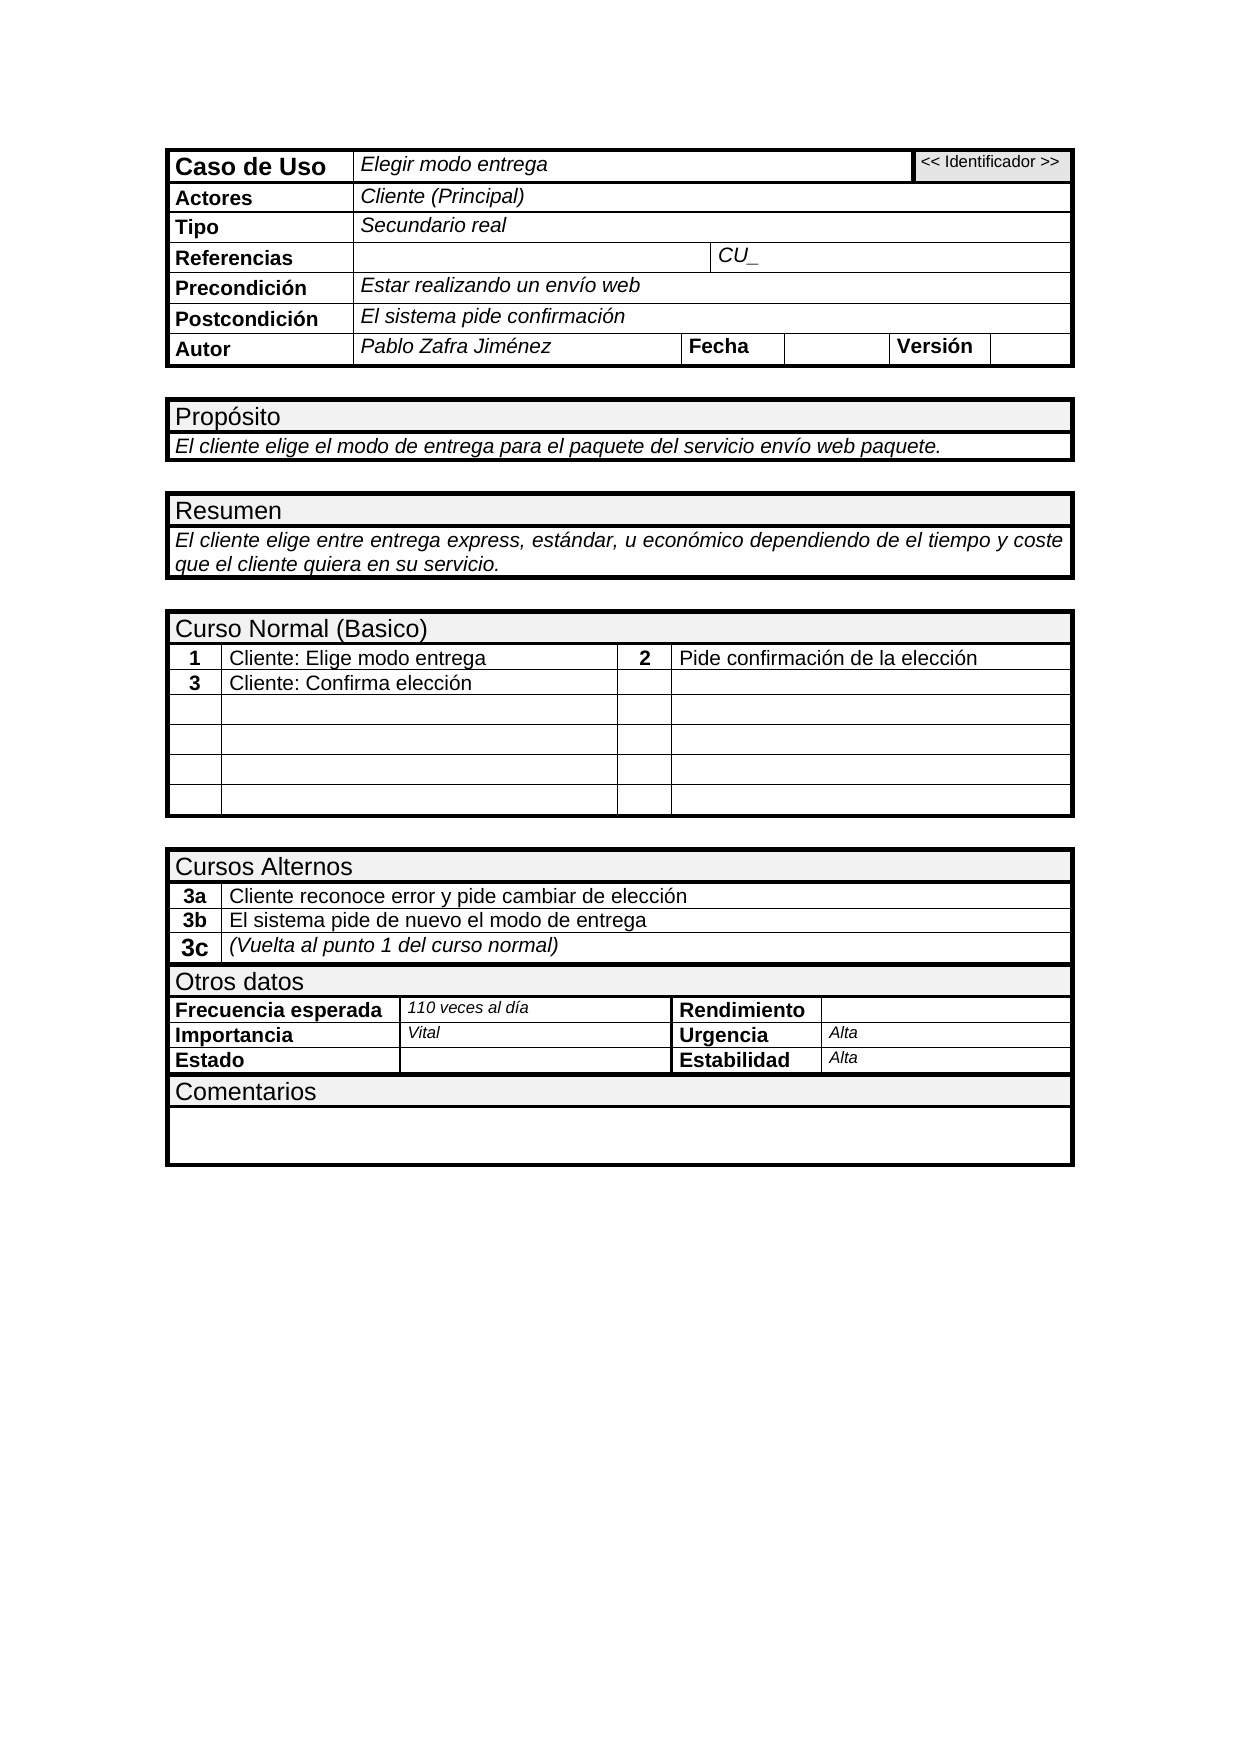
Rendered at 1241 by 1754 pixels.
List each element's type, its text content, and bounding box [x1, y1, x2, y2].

table_header Elegir modo entrega [354, 152, 911, 181]
table_cell Estado [170, 1048, 399, 1072]
table_cell [170, 725, 221, 754]
table_cell Cliente reconoce error y pide cambiar de elección [222, 884, 1070, 907]
table_cell 2 [618, 645, 671, 669]
table_cell El sistema pide confirmación [354, 304, 1070, 333]
table_cell [822, 998, 1070, 1022]
table_header Curso Normal (Basico) [170, 614, 1070, 642]
table_cell Frecuencia esperada [170, 998, 399, 1022]
table_cell [618, 785, 671, 813]
table_cell Alta [822, 1023, 1070, 1047]
table_cell Postcondición [170, 304, 353, 333]
table_cell El cliente elige entre entrega express, estándar, u económico dependiendo de el tiempo y coste que el cliente quiera en su servicio. [170, 528, 1070, 575]
table_cell Rendimiento [673, 998, 821, 1022]
table_cell Comentarios [170, 1077, 1070, 1105]
table_cell Actores [170, 184, 353, 211]
table_cell [170, 695, 221, 724]
table_cell [785, 334, 889, 363]
table_cell El cliente elige el modo de entrega para el paquete del servicio envío web paquete. [170, 434, 1070, 457]
table_header Resumen [170, 496, 1070, 524]
table_header << Identificador >> [916, 152, 1070, 181]
table_cell [672, 695, 1070, 724]
table_cell [672, 725, 1070, 754]
table_cell Cliente: Elige modo entrega [222, 645, 617, 669]
table_cell [618, 755, 671, 784]
table_cell CU_ [711, 243, 1070, 272]
table_cell Versión [890, 334, 990, 363]
table_cell [222, 755, 617, 784]
table_cell [170, 1108, 1070, 1162]
table_cell Pide confirmación de la elección [672, 645, 1070, 669]
table_cell Cliente: Confirma elección [222, 670, 617, 694]
table_cell [354, 243, 710, 272]
table_cell Pablo Zafra Jiménez [354, 334, 681, 363]
table_cell Cliente (Principal) [354, 184, 1070, 211]
table_cell Estabilidad [673, 1048, 821, 1072]
table_cell Tipo [170, 213, 353, 242]
table_cell Secundario real [354, 213, 1070, 242]
table_cell 1 [170, 645, 221, 669]
table_cell [618, 695, 671, 724]
table_cell [222, 785, 617, 813]
table_cell Vital [401, 1023, 670, 1047]
table_cell Estar realizando un envío web [354, 273, 1070, 303]
table_cell [170, 755, 221, 784]
table_cell [672, 785, 1070, 813]
table_cell [618, 670, 671, 694]
table_cell 3 [170, 670, 221, 694]
table_cell Fecha [682, 334, 784, 363]
table_cell Precondición [170, 273, 353, 303]
table_cell 3c [170, 933, 221, 962]
table_cell Importancia [170, 1023, 399, 1047]
table_cell El sistema pide de nuevo el modo de entrega [222, 909, 1070, 932]
table_cell [401, 1048, 670, 1072]
table_cell Urgencia [673, 1023, 821, 1047]
table_cell 110 veces al día [401, 998, 670, 1022]
table_cell Alta [822, 1048, 1070, 1072]
table_cell [672, 670, 1070, 694]
table_cell [222, 695, 617, 724]
table_cell [222, 725, 617, 754]
table_cell Otros datos [170, 967, 1070, 995]
table_cell [991, 334, 1070, 363]
table_header Caso de Uso [170, 152, 353, 181]
table_cell [618, 725, 671, 754]
table_cell Referencias [170, 243, 353, 272]
table_cell [170, 785, 221, 813]
table_header Cursos Alternos [170, 852, 1070, 880]
table_cell [672, 755, 1070, 784]
table_cell 3b [170, 909, 221, 932]
table_header Propósito [170, 402, 1070, 430]
table_cell 3a [170, 884, 221, 907]
table_cell (Vuelta al punto 1 del curso normal) [222, 933, 1070, 962]
table_cell Autor [170, 334, 353, 363]
